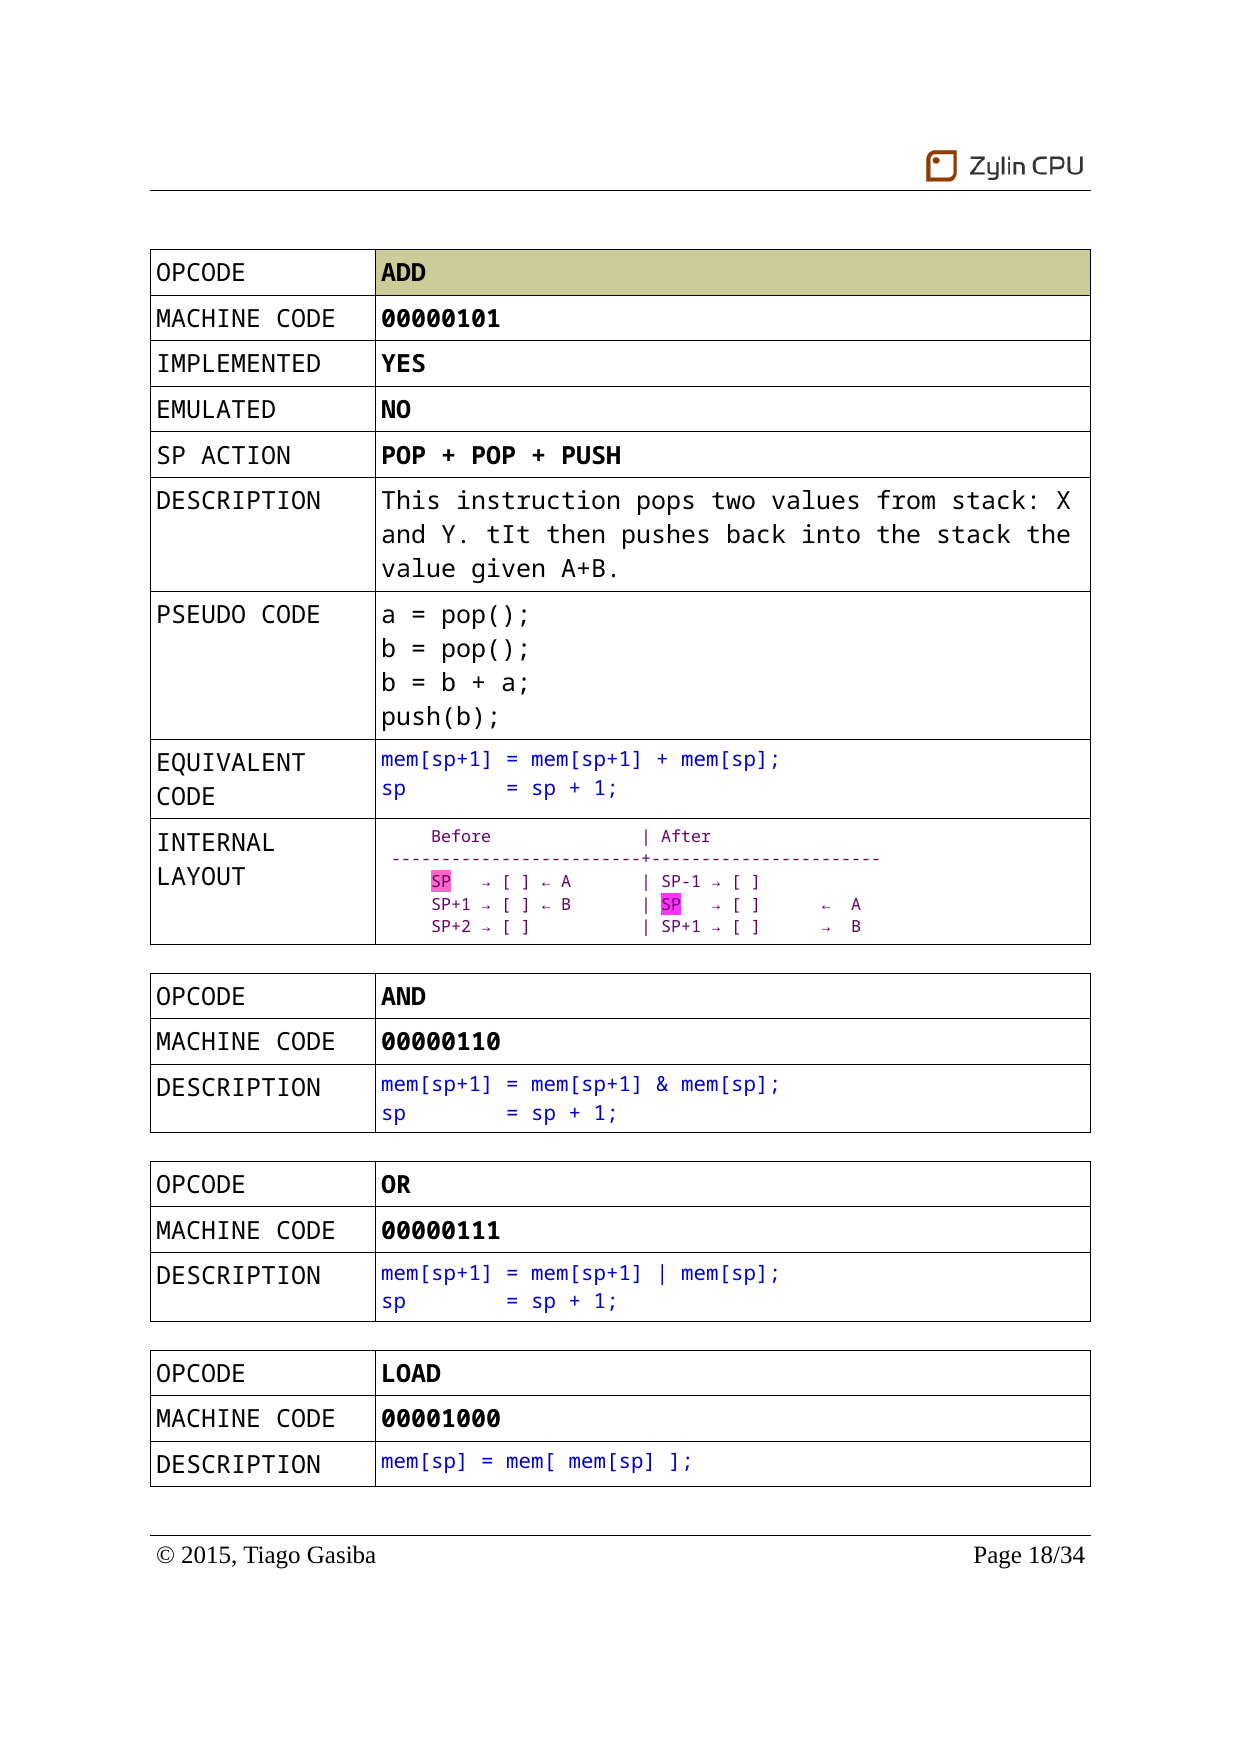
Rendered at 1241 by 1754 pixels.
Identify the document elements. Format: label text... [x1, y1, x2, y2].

table_cell SP ACTION [151, 432, 375, 477]
table_cell mem[sp+1] = mem[sp+1] & mem[sp]; sp = sp + 1; [376, 1065, 1090, 1132]
table_cell DESCRIPTION [151, 1065, 375, 1132]
table_cell 00001000 [376, 1396, 1090, 1441]
table_cell mem[sp+1] = mem[sp+1] | mem[sp]; sp = sp + 1; [376, 1253, 1090, 1321]
table_header OR [376, 1162, 1090, 1206]
table_header OPCODE [151, 250, 375, 295]
table_cell POP + POP + PUSH [376, 432, 1090, 477]
table_cell DESCRIPTION [151, 1253, 375, 1321]
table_cell YES [376, 341, 1090, 386]
table_cell a = pop(); b = pop(); b = b + a; push(b); [376, 592, 1090, 739]
table_cell MACHINE CODE [151, 1207, 375, 1252]
table_cell INTERNAL LAYOUT [151, 819, 375, 944]
table_header AND [376, 974, 1090, 1018]
table_cell NO [376, 387, 1090, 431]
table_cell EQUIVALENT CODE [151, 740, 375, 818]
table_cell DESCRIPTION [151, 478, 375, 591]
table_cell 00000111 [376, 1207, 1090, 1252]
table_cell mem[sp] = mem[ mem[sp] ]; [376, 1442, 1090, 1486]
table_header OPCODE [151, 1162, 375, 1206]
picture [922, 148, 1151, 185]
table_cell mem[sp+1] = mem[sp+1] + mem[sp]; sp = sp + 1; [376, 740, 1090, 818]
table_cell MACHINE CODE [151, 1396, 375, 1441]
table_header LOAD [376, 1351, 1090, 1395]
table_cell 00000101 [376, 296, 1090, 340]
table_header OPCODE [151, 974, 375, 1018]
table_cell IMPLEMENTED [151, 341, 375, 386]
table_header OPCODE [151, 1351, 375, 1395]
table_cell PSEUDO CODE [151, 592, 375, 739]
table_cell DESCRIPTION [151, 1442, 375, 1486]
table_cell MACHINE CODE [151, 1019, 375, 1064]
table_cell 00000110 [376, 1019, 1090, 1064]
table_header ADD [376, 250, 1090, 295]
table_cell EMULATED [151, 387, 375, 431]
table_cell Before | After -------------------------+----------------------- SP → [ ] ← A | SP-1 → [ ] SP+1 → [ ] ← B | SP → [ ] ← A SP+2 → [ ] | SP+1 → [ ] → B [376, 819, 1090, 944]
table_cell This instruction pops two values from stack: X and Y. tIt then pushes back into the stack the value given A+B. [376, 478, 1090, 591]
table_cell MACHINE CODE [151, 296, 375, 340]
